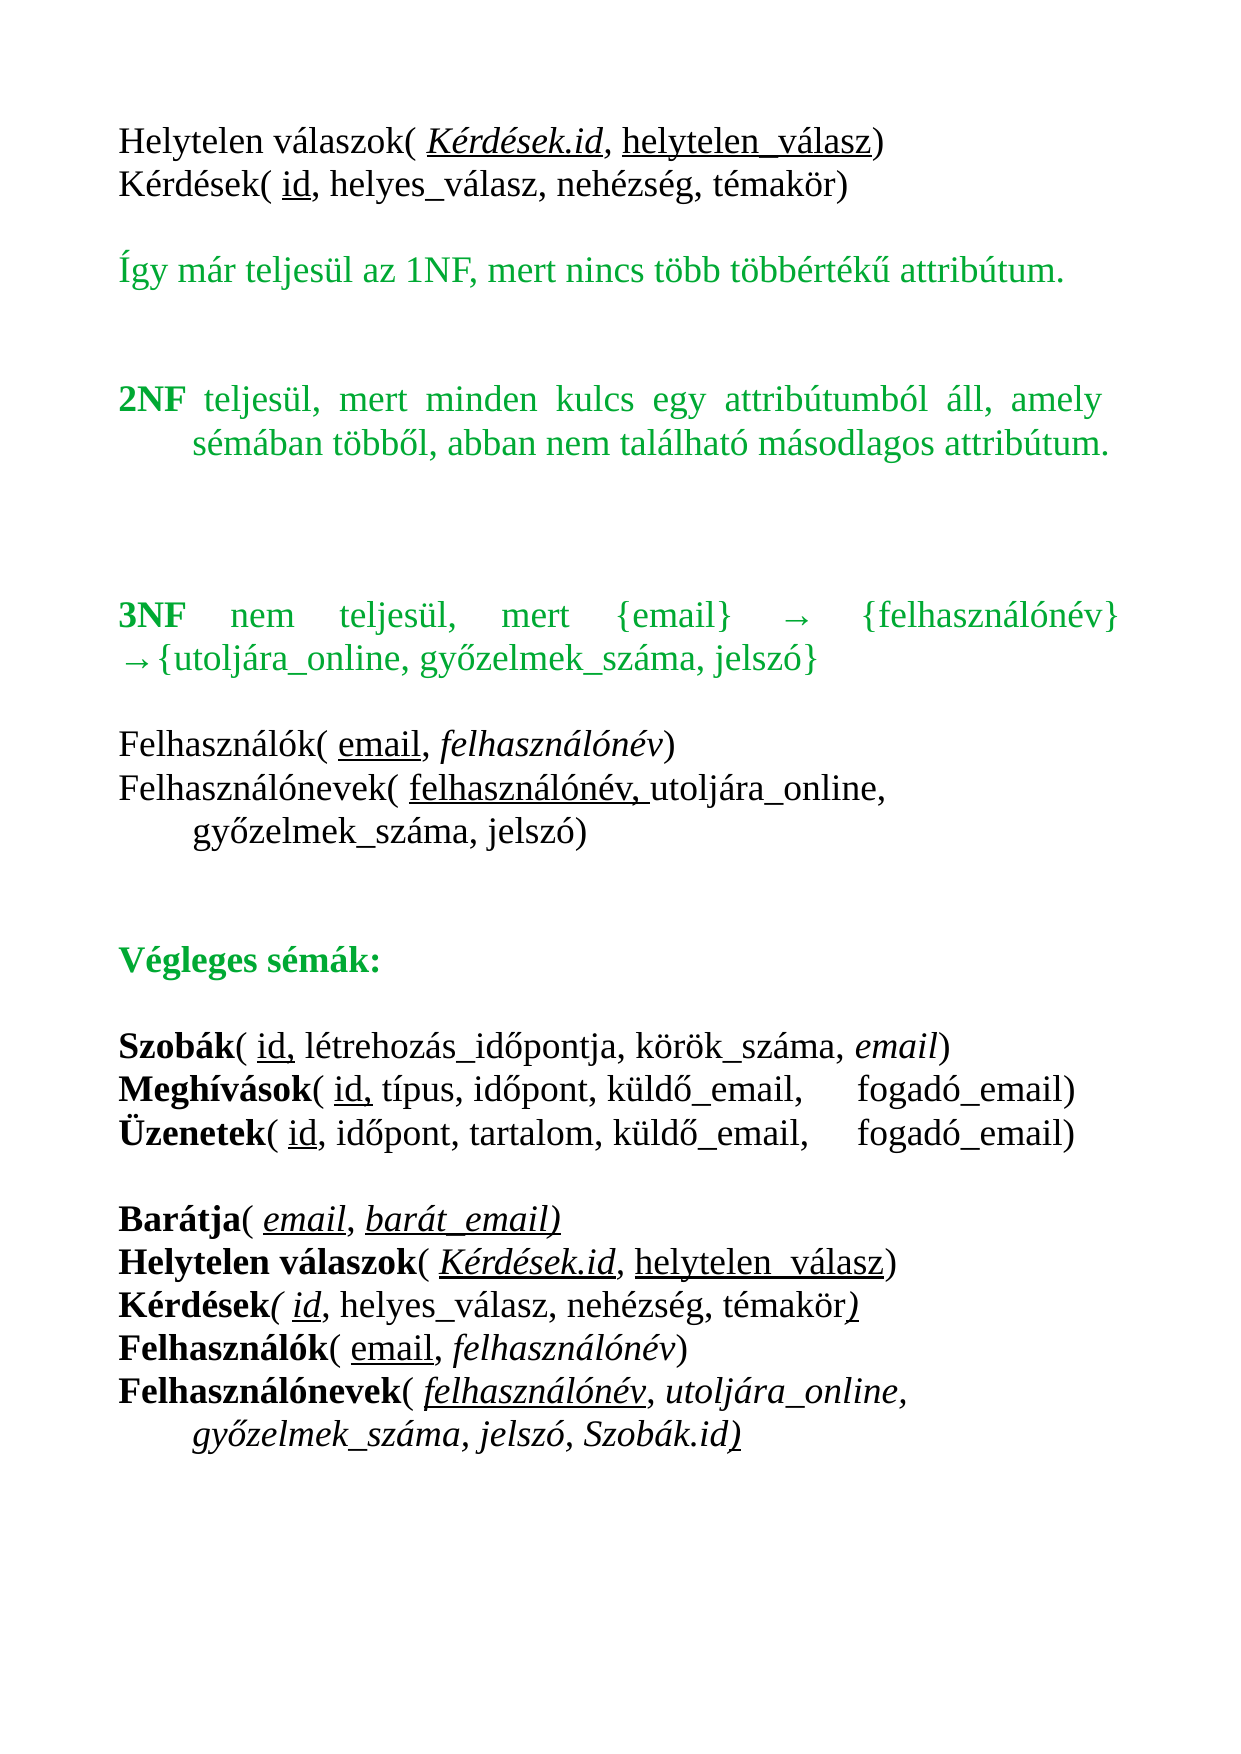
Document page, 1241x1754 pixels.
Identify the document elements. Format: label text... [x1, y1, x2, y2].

text Barátja( email, barát_email) [118, 1196, 1122, 1239]
text Felhasználónevek( felhasználónév, utoljára_online, győzelmek_száma, jelszó) [118, 765, 1122, 851]
text 2NF teljesül, mert minden kulcs egy attribútumból áll, amely sémában többől, abban nem található másodlagos attribútum. [118, 377, 1122, 463]
text Felhasználók( email, felhasználónév) [118, 722, 1122, 765]
text Helytelen válaszok( Kérdések.id, helytelen_válasz) [118, 118, 1122, 161]
text Kérdések( id, helyes_válasz, nehézség, témakör) [118, 161, 1122, 204]
text Így már teljesül az 1NF, mert nincs több többértékű attribútum. [118, 247, 1122, 291]
text Üzenetek( id, időpont, tartalom, küldő_email, fogadó_email) [118, 1110, 1122, 1153]
text Felhasználónevek( felhasználónév, utoljára_online, győzelmek_száma, jelszó, Szobák.id) [118, 1369, 1122, 1455]
text Szobák( id, létrehozás_időpontja, körök_száma, email) Meghívások( id, típus, időpont, küldő_email, fogadó_email) [118, 1024, 1122, 1110]
text Felhasználók( email, felhasználónév) [118, 1326, 1122, 1369]
text Végleges sémák: [118, 937, 1122, 981]
text Kérdések( id, helyes_válasz, nehézség, témakör) [118, 1282, 1122, 1326]
text 3NF nem teljesül, mert {email} → {felhasználónév} →{utoljára_online, győzelmek_száma, jelszó} [118, 592, 1122, 679]
text Helytelen válaszok( Kérdések.id, helytelen_válasz) [118, 1239, 1122, 1282]
